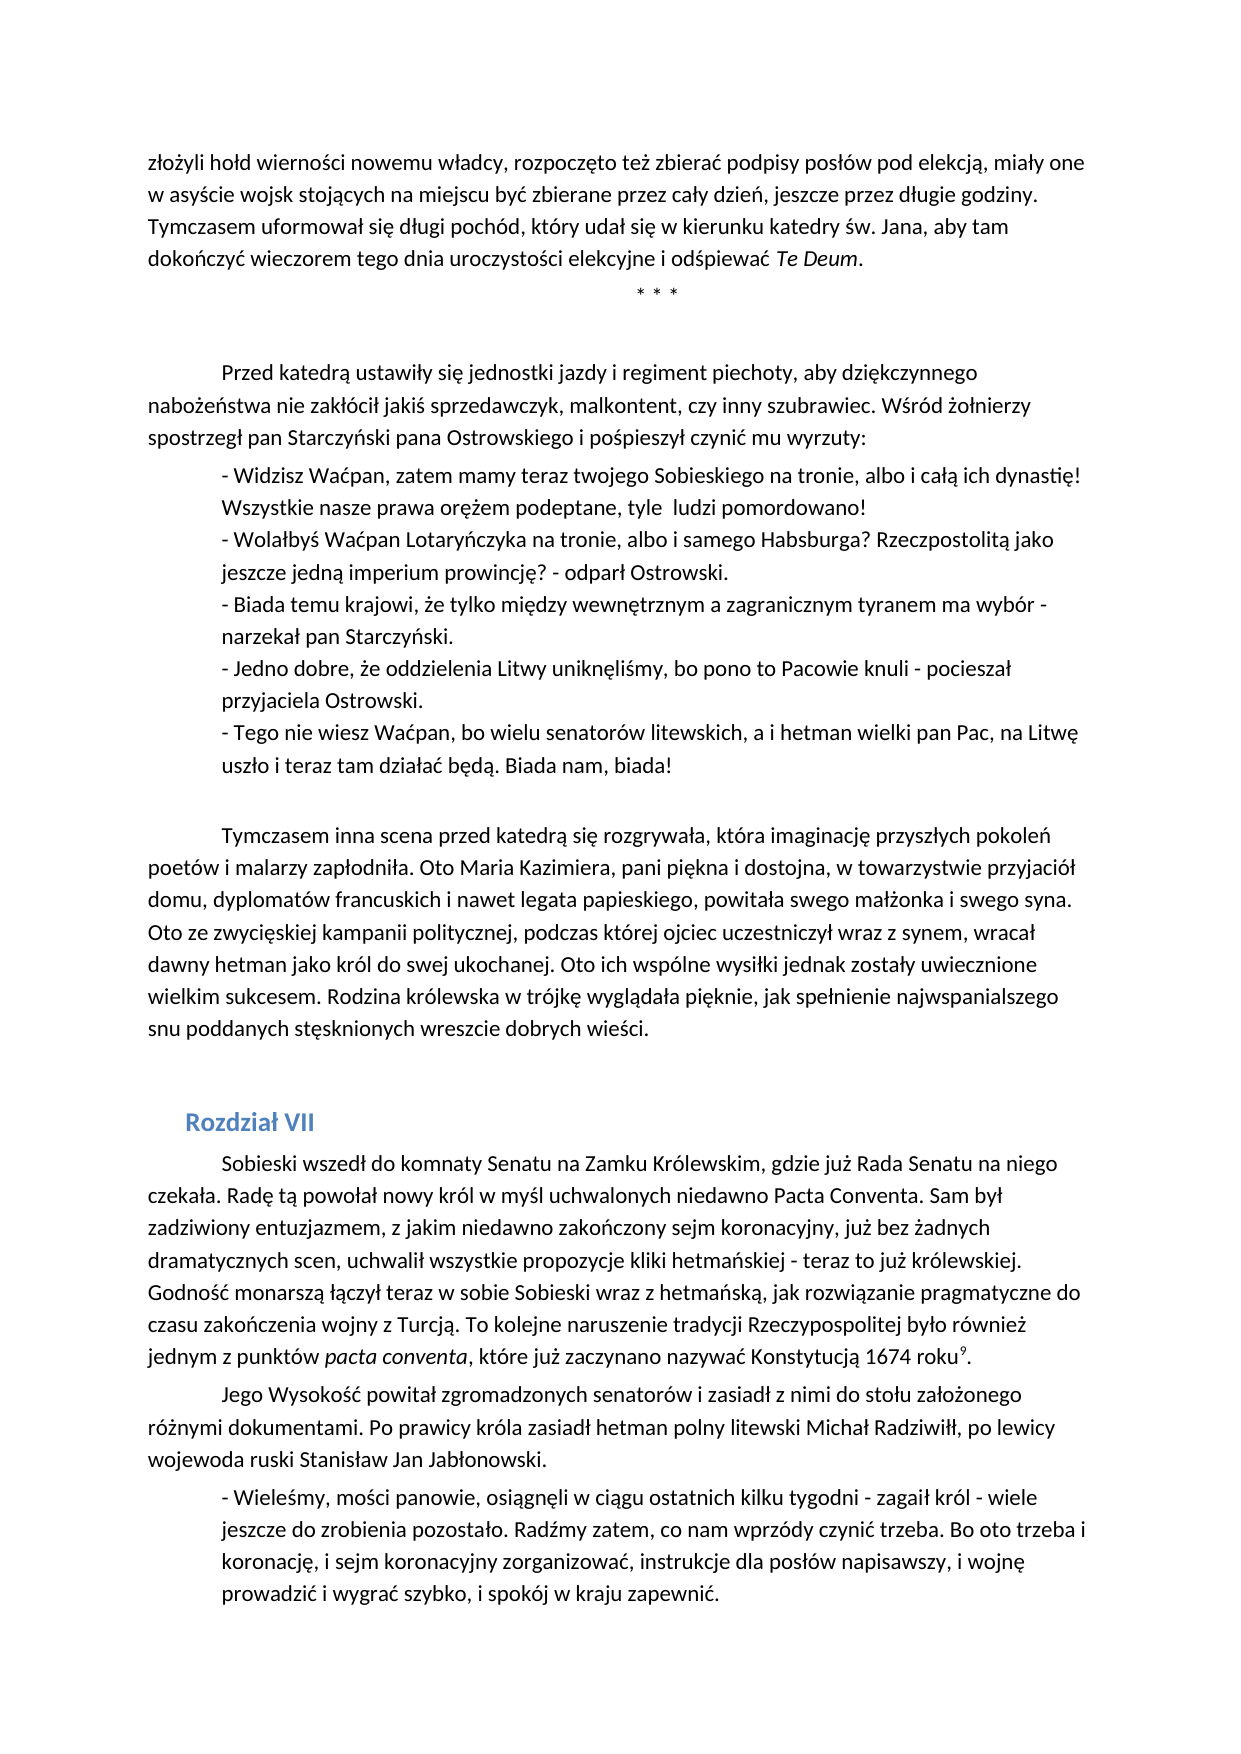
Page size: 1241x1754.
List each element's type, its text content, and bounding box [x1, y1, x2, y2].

text - Biada temu krajowi, że tylko między wewnętrznym a zagranicznym tyranem ma wybór - narzekał pan Starczyński. [221, 590, 1093, 650]
text Przed katedrą ustawiły się jednostki jazdy i regiment piechoty, aby dziękczynnego nabożeństwa nie zakłócił jakiś sprzedawczyk, malkontent, czy inny szubrawiec. Wśród żołnierzy spostrzegł pan Starczyński pana Ostrowskiego i pośpieszył czynić mu wyrzuty: [148, 358, 1093, 451]
text Jego Wysokość powitał zgromadzonych senatorów i zasiadł z nimi do stołu założonego różnymi dokumentami. Po prawicy króla zasiadł hetman polny litewski Michał Radziwiłł, po lewicy wojewoda ruski Stanisław Jan Jabłonowski. [148, 1380, 1093, 1473]
text - Widzisz Waćpan, zatem mamy teraz twojego Sobieskiego na tronie, albo i całą ich dynastię! Wszystkie nasze prawa orężem podeptane, tyle ludzi pomordowano! [221, 461, 1093, 521]
text - Wolałbyś Waćpan Lotaryńczyka na tronie, albo i samego Habsburga? Rzeczpostolitą jako jeszcze jedną imperium prowincję? - odparł Ostrowski. [221, 525, 1093, 586]
text - Wieleśmy, mości panowie, osiągnęli w ciągu ostatnich kilku tygodni - zagaił król - wiele jeszcze do zrobienia pozostało. Radźmy zatem, co nam wprzódy czynić trzeba. Bo oto trzeba i koronację, i sejm koronacyjny zorganizować, instrukcje dla posłów napisawszy, i wojnę prowadzić i wygrać szybko, i spokój w kraju zapewnić. [221, 1483, 1093, 1607]
text złożyli hołd wierności nowemu władcy, rozpoczęto też zbierać podpisy posłów pod elekcją, miały one w asyście wojsk stojących na miejscu być zbierane przez cały dzień, jeszcze przez długie godziny. Tymczasem uformował się długi pochód, który udał się w kierunku katedry św. Jana, aby tam dokończyć wieczorem tego dnia uroczystości elekcyjne i odśpiewać Te Deum. [148, 148, 1093, 272]
text * * * [148, 282, 1093, 310]
text - Tego nie wiesz Waćpan, bo wielu senatorów litewskich, a i hetman wielki pan Pac, na Litwę uszło i teraz tam działać będą. Biada nam, biada! [221, 718, 1093, 779]
text Tymczasem inna scena przed katedrą się rozgrywała, która imaginację przyszłych pokoleń poetów i malarzy zapłodniła. Oto Maria Kazimiera, pani piękna i dostojna, w towarzystwie przyjaciół domu, dyplomatów francuskich i nawet legata papieskiego, powitała swego małżonka i swego syna. Oto ze zwycięskiej kampanii politycznej, podczas której ojciec uczestniczył wraz z synem, wracał dawny hetman jako król do swej ukochanej. Oto ich wspólne wysiłki jednak zostały uwiecznione wielkim sukcesem. Rodzina królewska w trójkę wyglądała pięknie, jak spełnienie najwspanialszego snu poddanych stęsknionych wreszcie dobrych wieści. [148, 821, 1093, 1042]
text - Jedno dobre, że oddzielenia Litwy uniknęliśmy, bo pono to Pacowie knuli - pocieszał przyjaciela Ostrowski. [221, 654, 1093, 714]
text Sobieski wszedł do komnaty Senatu na Zamku Królewskim, gdzie już Rada Senatu na niego czekała. Radę tą powołał nowy król w myśl uchwalonych niedawno Pacta Conventa. Sam był zadziwiony entuzjazmem, z jakim niedawno zakończony sejm koronacyjny, już bez żadnych dramatycznych scen, uchwalił wszystkie propozycje kliki hetmańskiej - teraz to już królewskiej. Godność monarszą łączył teraz w sobie Sobieski wraz z hetmańską, jak rozwiązanie pragmatyczne do czasu zakończenia wojny z Turcją. To kolejne naruszenie tradycji Rzeczypospolitej było również jednym z punktów pacta conventa, które już zaczynano nazywać Konstytucją 1674 roku. [148, 1149, 1093, 1370]
